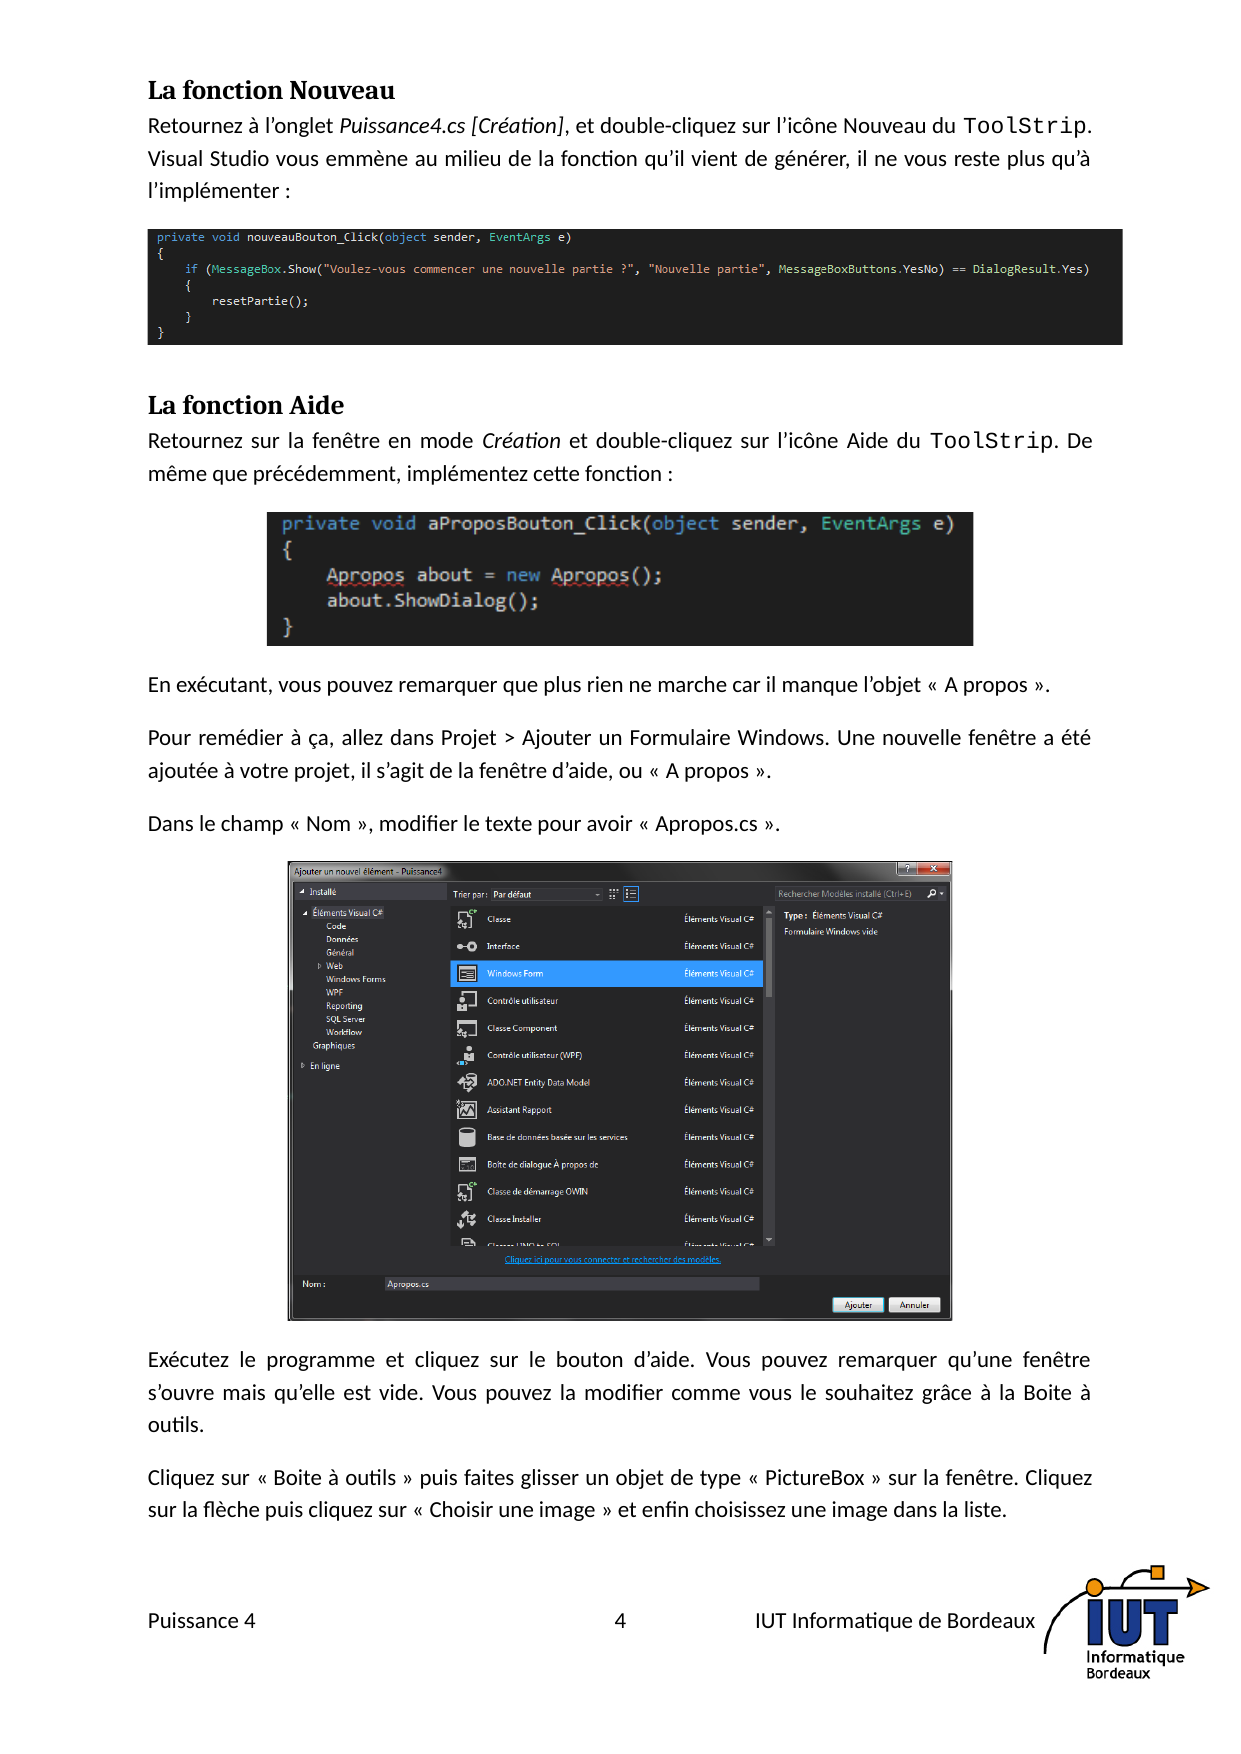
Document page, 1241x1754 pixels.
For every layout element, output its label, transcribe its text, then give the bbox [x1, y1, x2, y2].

text Cliquez sur « Boite à outils » puis faites glisser un objet de type « PictureBox » sur la fenêtre. Cliquez sur la flèche puis cliquez sur « Choisir une image » et enfin choisissez une image dans la liste. [148, 1463, 1093, 1523]
subtitle La fonction Aide [148, 390, 1093, 421]
text Dans le champ « Nom », modifier le texte pour avoir « Apropos.cs ». [148, 809, 1093, 837]
subtitle La fonction Nouveau [148, 75, 1093, 106]
text Pour remédier à ça, allez dans Projet > Ajouter un Formulaire Windows. Une nouvelle fenêtre a été ajoutée à votre projet, il s’agit de la fenêtre d’aide, ou « A propos ». [148, 723, 1093, 784]
text Exécutez le programme et cliquez sur le bouton d’aide. Vous pouvez remarquer qu’une fenêtre s’ouvre mais qu’elle est vide. Vous pouvez la modifier comme vous le souhaitez grâce à la Boite à outils. [148, 1346, 1093, 1438]
text En exécutant, vous pouvez remarquer que plus rien ne marche car il manque l’objet « A propos ». [148, 671, 1093, 698]
text Retournez sur la fenêtre en mode Création et double-cliquez sur l’icône Aide du ToolStrip. De même que précédemment, implémentez cette fonction : [148, 426, 1093, 487]
text Retournez à l’onglet Puissance4.cs [Création], et double-cliquez sur l’icône Nouveau du ToolStrip. Visual Studio vous emmène au milieu de la fonction qu’il vient de générer, il ne vous reste plus qu’à l’implémenter : [148, 111, 1093, 204]
